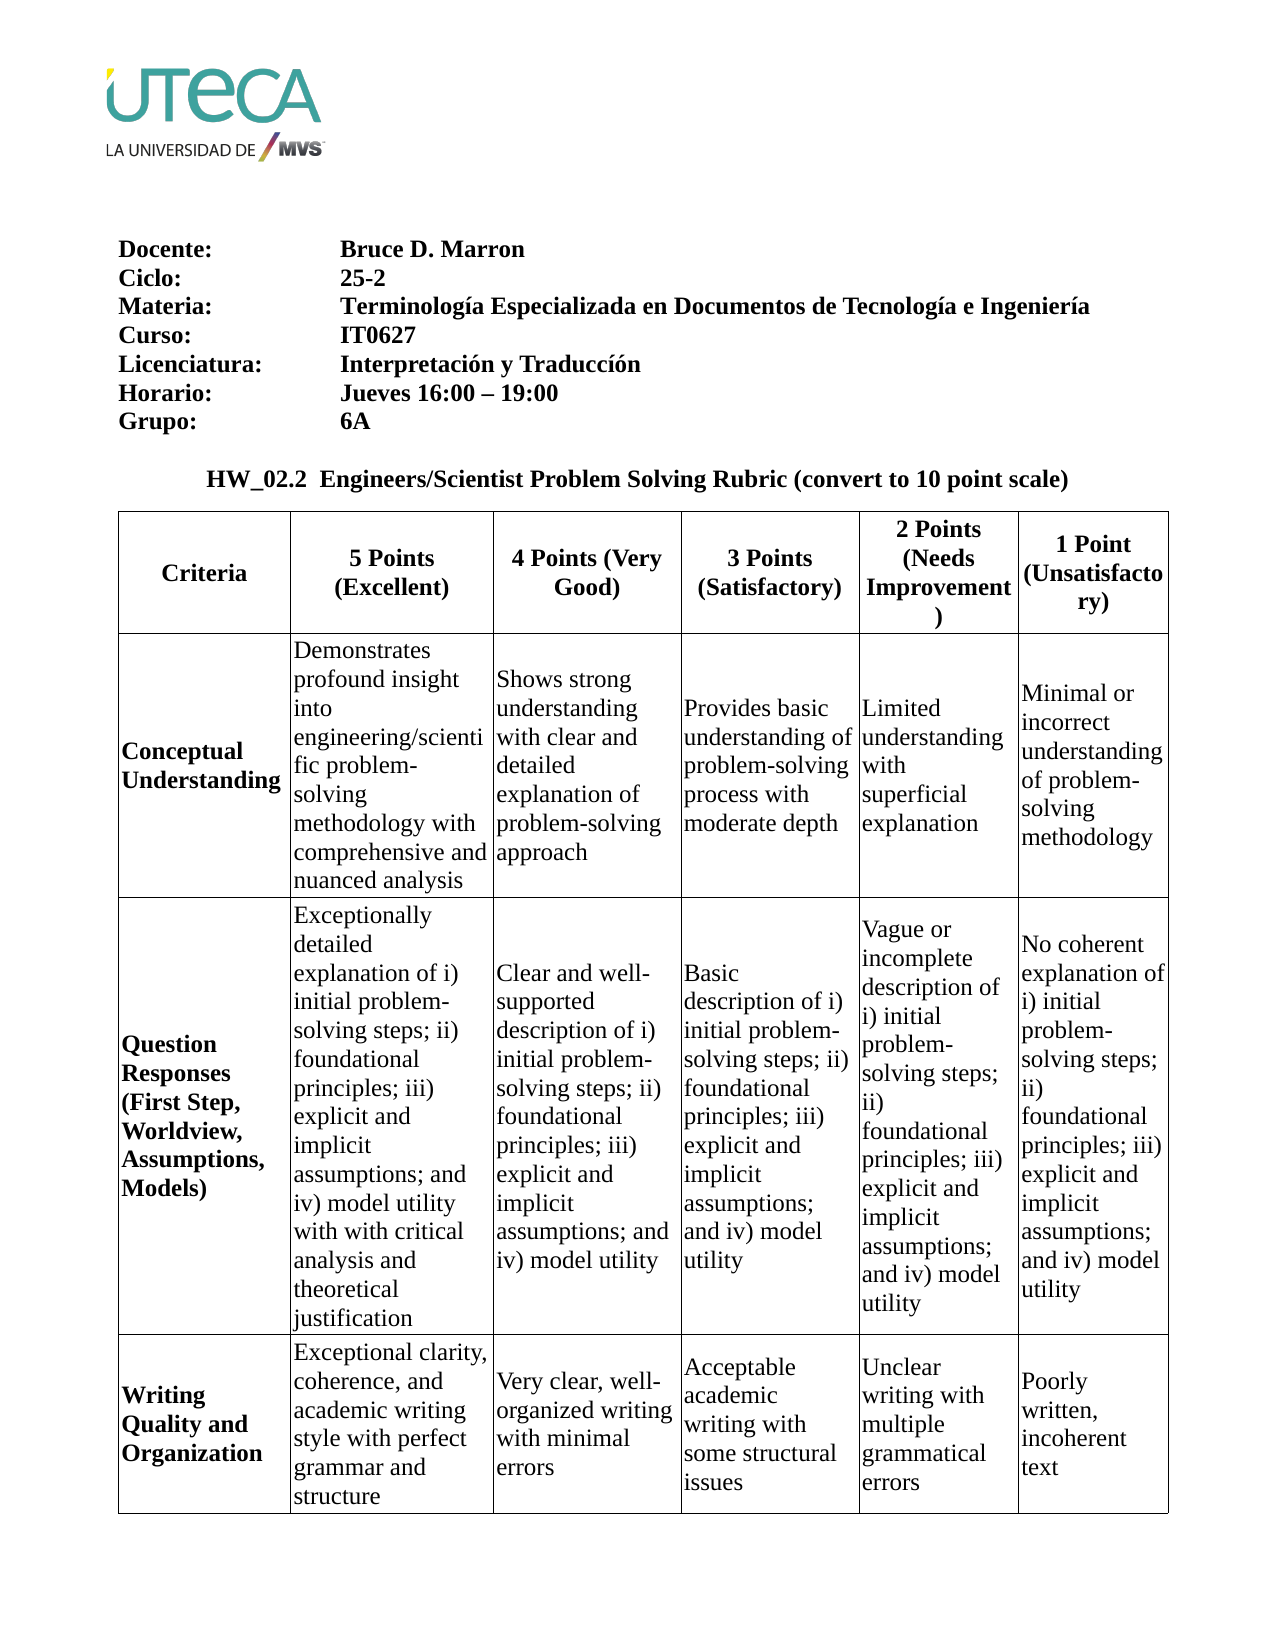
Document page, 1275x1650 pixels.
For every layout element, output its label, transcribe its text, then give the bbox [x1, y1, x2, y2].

table_header 5 Points (Excellent) [291, 512, 493, 632]
table_cell No coherent explanation of i) initial problem-solving steps; ii) foundational principles; iii) explicit and implicit assumptions; and iv) model utility [1019, 898, 1168, 1334]
table_header 4 Points (Very Good) [494, 512, 681, 632]
table_cell Writing Quality and Organization [119, 1335, 290, 1513]
table_cell Vague or incomplete description of i) initial problem-solving steps; ii) foundational principles; iii) explicit and implicit assumptions; and iv) model utility [860, 898, 1018, 1334]
table_cell Conceptual Understanding [119, 634, 290, 897]
text HW_02.2 Engineers/Scientist Problem Solving Rubric (convert to 10 point scale) [118, 464, 1157, 493]
table_header Criteria [119, 512, 290, 632]
table_cell Question Responses (First Step, Worldview, Assumptions, Models) [119, 898, 290, 1334]
table_cell Unclear writing with multiple grammatical errors [860, 1335, 1018, 1513]
table_cell Basic description of i) initial problem-solving steps; ii) foundational principles; iii) explicit and implicit assumptions; and iv) model utility [682, 898, 859, 1334]
table_cell Very clear, well-organized writing with minimal errors [494, 1335, 681, 1513]
table_header 3 Points (Satisfactory) [682, 512, 859, 632]
text Horario: Jueves 16:00 – 19:00 [118, 378, 1157, 406]
table_cell Minimal or incorrect understanding of problem-solving methodology [1019, 634, 1168, 897]
text Materia: Terminología Especializada en Documentos de Tecnología e Ingeniería [118, 291, 1157, 320]
table_cell Exceptional clarity, coherence, and academic writing style with perfect grammar and structure [291, 1335, 493, 1513]
text Grupo: 6A [118, 406, 1157, 435]
table_cell Poorly written, incoherent text [1019, 1335, 1168, 1513]
table_cell Exceptionally detailed explanation of i) initial problem-solving steps; ii) foundational principles; iii) explicit and implicit assumptions; and iv) model utility with with critical analysis and theoretical justification [291, 898, 493, 1334]
table_header 1 Point (Unsatisfactory) [1019, 512, 1168, 632]
table_cell Demonstrates profound insight into engineering/scientific problem-solving methodology with comprehensive and nuanced analysis [291, 634, 493, 897]
picture [104, 64, 328, 166]
table_cell Provides basic understanding of problem-solving process with moderate depth [682, 634, 859, 897]
text Curso: IT0627 [118, 320, 1157, 349]
table_cell Shows strong understanding with clear and detailed explanation of problem-solving approach [494, 634, 681, 897]
table_cell Clear and well-supported description of i) initial problem-solving steps; ii) foundational principles; iii) explicit and implicit assumptions; and iv) model utility [494, 898, 681, 1334]
table_header 2 Points (Needs Improvement) [860, 512, 1018, 632]
text Ciclo: 25-2 [118, 263, 1157, 291]
table_cell Acceptable academic writing with some structural issues [682, 1335, 859, 1513]
text Licenciatura: Interpretación y Traduccíón [118, 349, 1157, 378]
table_cell Limited understanding with superficial explanation [860, 634, 1018, 897]
text Docente: Bruce D. Marron [118, 234, 1157, 263]
